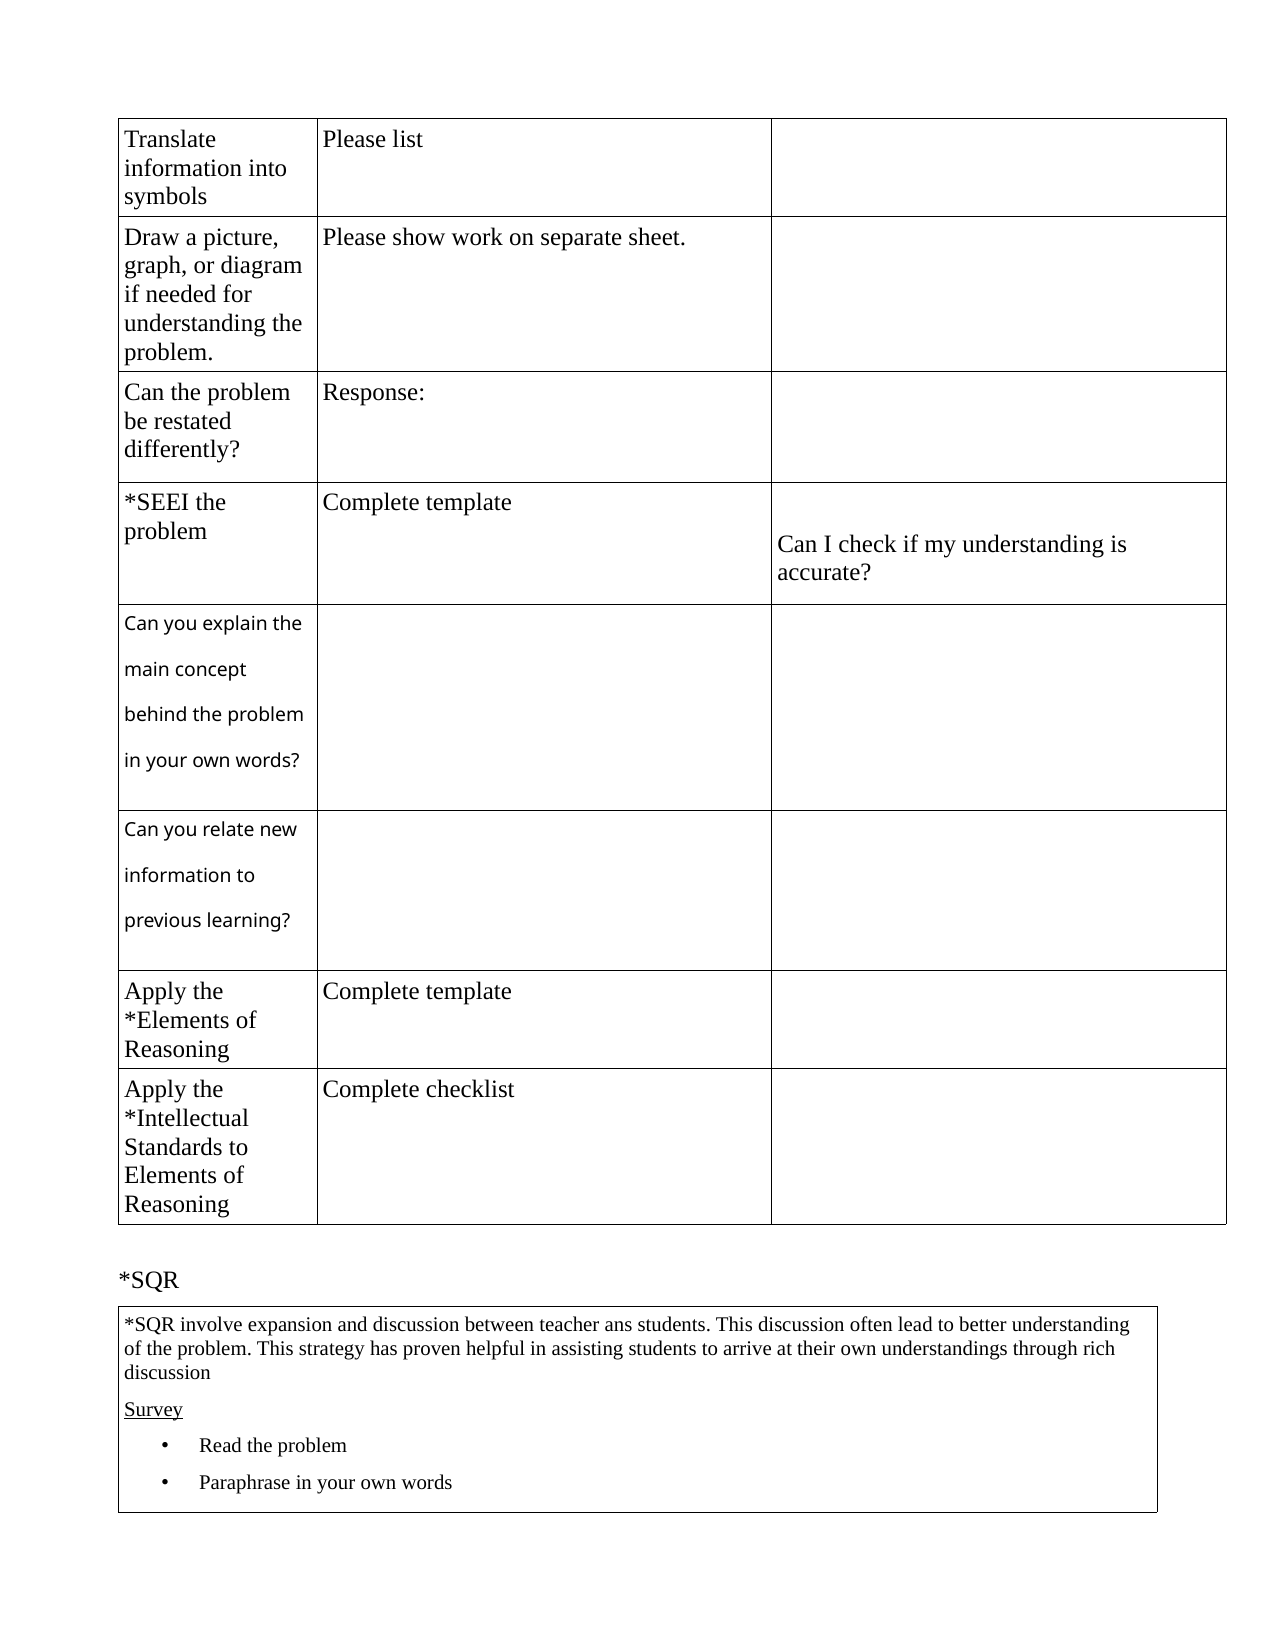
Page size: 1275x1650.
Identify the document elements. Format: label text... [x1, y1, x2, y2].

table_cell [772, 217, 1226, 371]
table_cell Can the problem be restated differently? [119, 372, 317, 482]
table_cell Response: [318, 372, 771, 482]
table_cell *SEEI the problem [119, 483, 317, 604]
table_cell [318, 811, 771, 970]
table_cell Draw a picture, graph, or diagram if needed for understanding the problem. [119, 217, 317, 371]
table_cell Complete template [318, 971, 771, 1068]
table_cell [318, 605, 771, 810]
table_cell Apply the *Intellectual Standards to Elements of Reasoning [119, 1069, 317, 1223]
table_cell [772, 971, 1226, 1068]
table_cell Can you explain the main concept behind the problem in your own words? [119, 605, 317, 810]
table_cell Complete checklist [318, 1069, 771, 1223]
table_cell [772, 811, 1226, 970]
table_cell Can I check if my understanding is accurate? [772, 483, 1226, 604]
table_cell Please list [318, 119, 771, 216]
table_cell Translate information into symbols [119, 119, 317, 216]
table_cell Apply the *Elements of Reasoning [119, 971, 317, 1068]
table_cell [772, 119, 1226, 216]
table_cell [772, 1069, 1226, 1223]
table_cell [772, 605, 1226, 810]
table_cell Please show work on separate sheet. [318, 217, 771, 371]
table_cell Complete template [318, 483, 771, 604]
table_cell [772, 372, 1226, 482]
table_cell Can you relate new information to previous learning? [119, 811, 317, 970]
text *SQR [118, 1265, 1157, 1294]
table_header *SQR involve expansion and discussion between teacher ans students. This discussion often lead to better understanding of the problem. This strategy has proven helpful in assisting students to arrive at their own understandings through rich discussion Survey Read the problem Paraphrase in your own words Question Question the Purpose of the problem – decide what is being asked: in other words, ask, “What is the problem?” What is being asked? What are you ultimately trying to determine? Read Reread the question Determine the exact information you are looking for Eliminate unnecessary information Read for details and interrelationships. Prepare to devise a plan for solving the problem [119, 1307, 1157, 1512]
